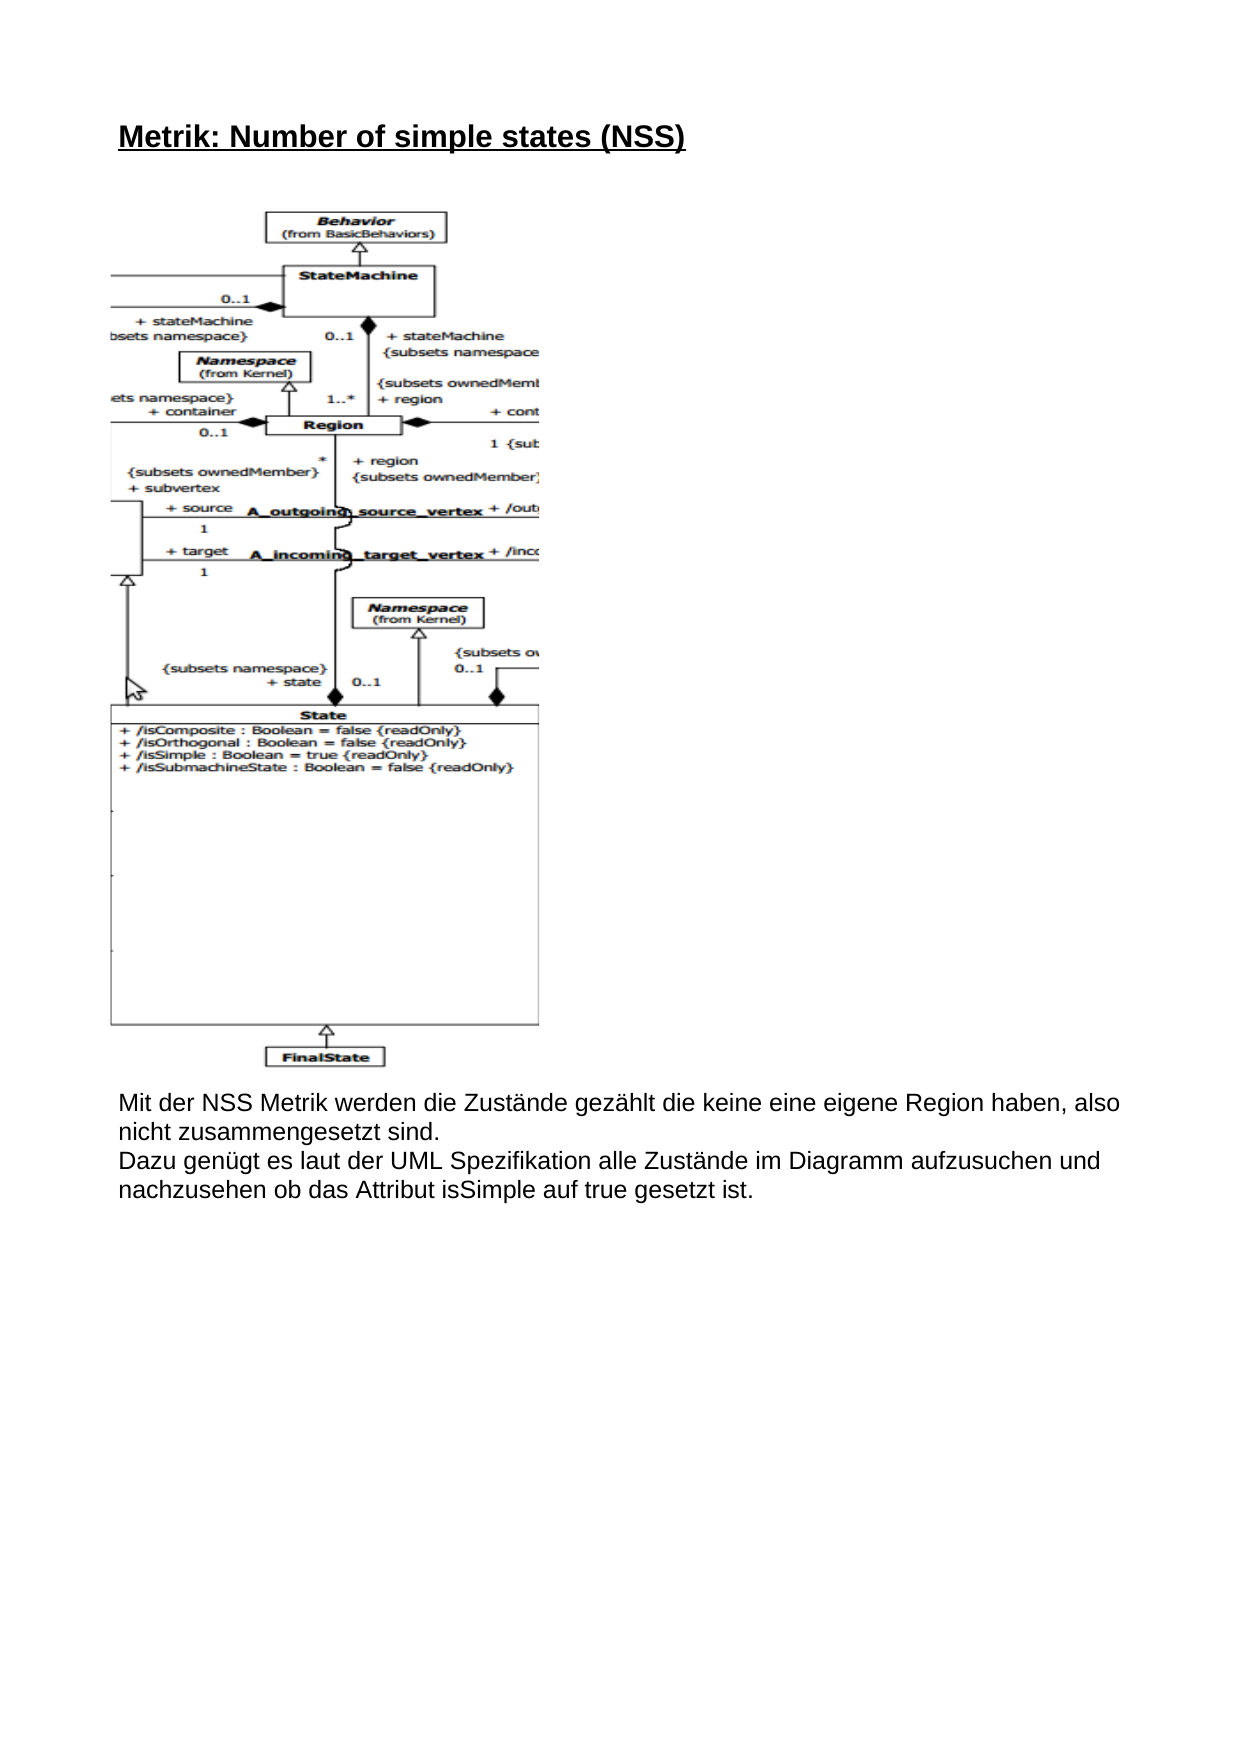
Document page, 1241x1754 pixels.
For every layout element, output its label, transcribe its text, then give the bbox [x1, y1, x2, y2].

text Metrik: Number of simple states (NSS) [118, 118, 1122, 154]
text Dazu genügt es laut der UML Spezifikation alle Zustände im Diagramm aufzusuchen und nachzusehen ob das Attribut isSimple auf true gesetzt ist. [118, 1146, 1122, 1203]
picture [110, 208, 540, 1079]
text Mit der NSS Metrik werden die Zustände gezählt die keine eine eigene Region haben, also nicht zusammengesetzt sind. [118, 1088, 1122, 1146]
